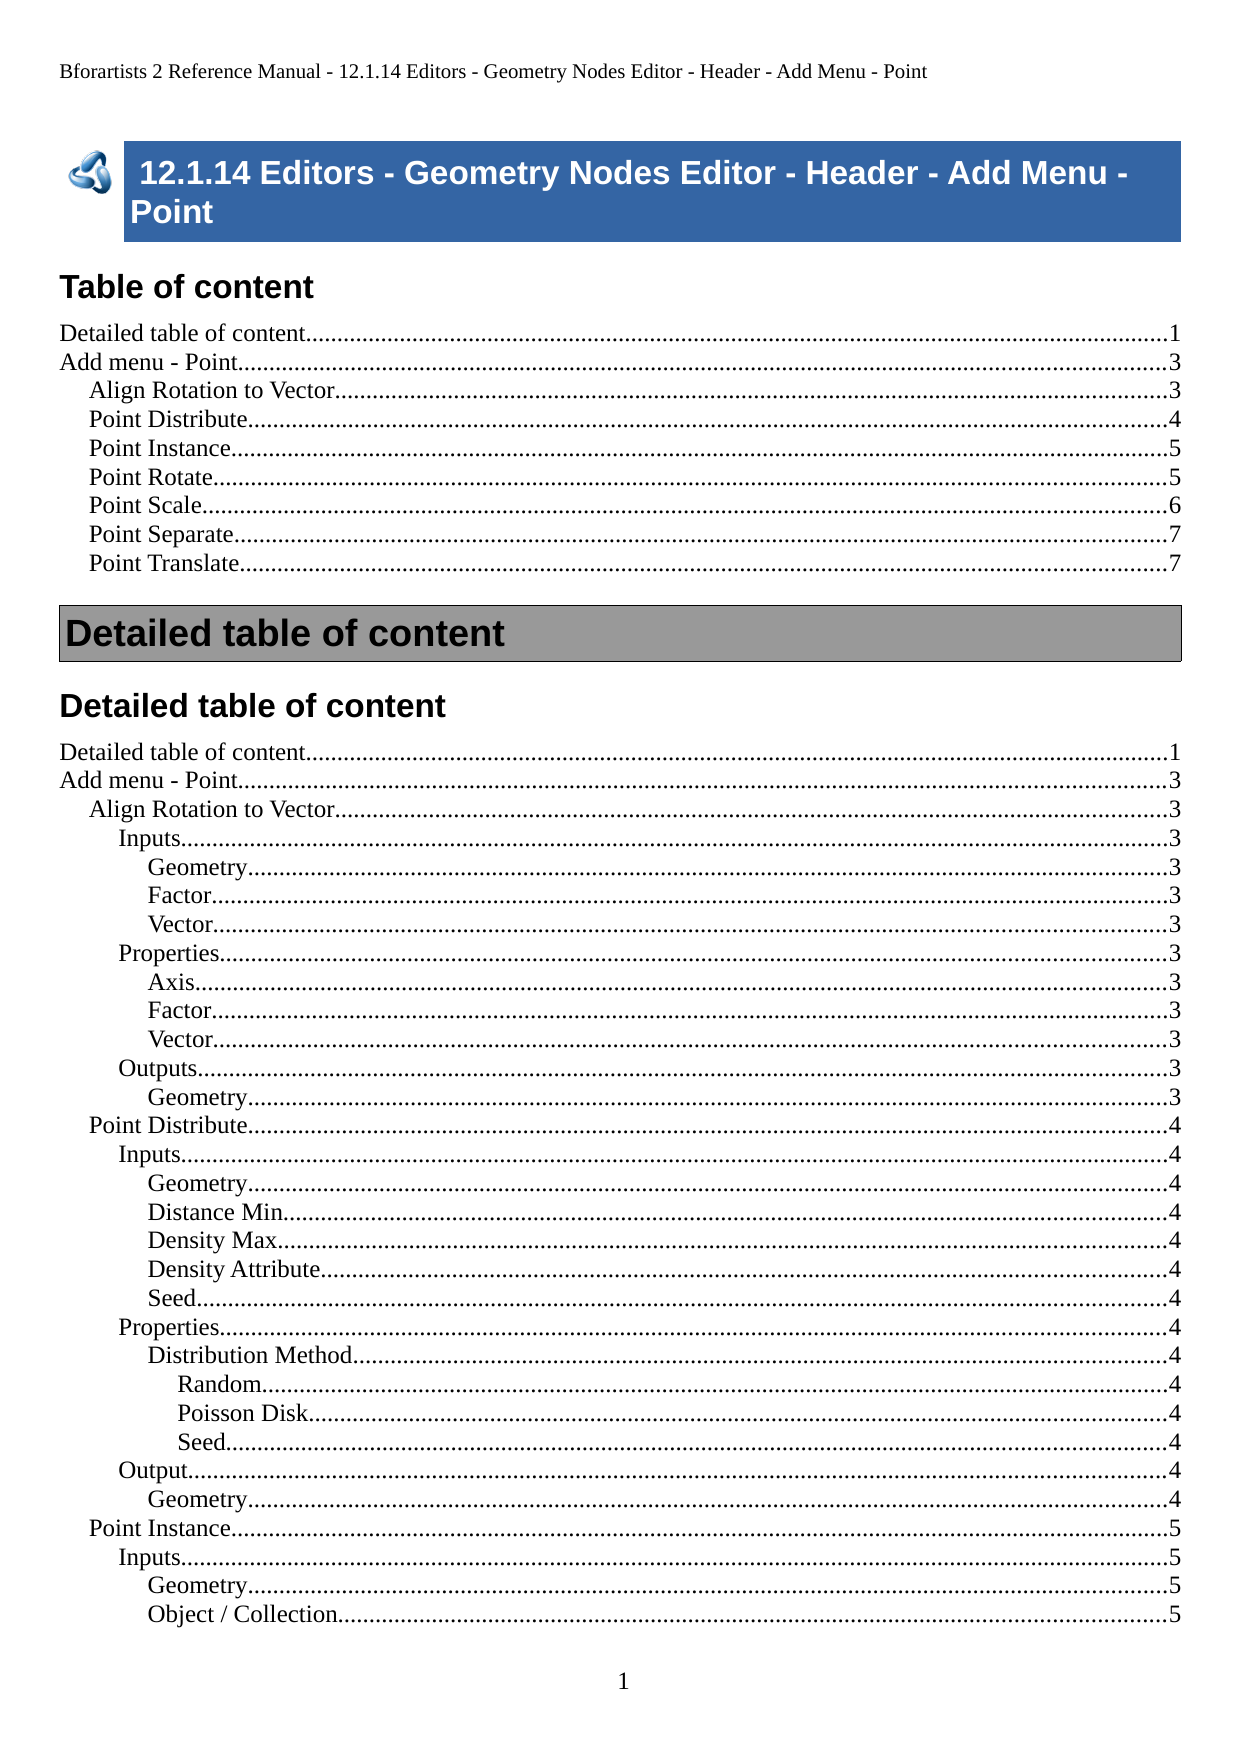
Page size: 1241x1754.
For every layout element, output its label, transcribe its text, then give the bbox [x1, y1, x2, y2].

table_header [59, 141, 124, 242]
subtitle Table of content [59, 267, 1181, 305]
text Point Translate 7 [88, 548, 1181, 577]
text Vector 3 [147, 1024, 1181, 1053]
table_header Detailed table of content [60, 606, 1181, 661]
text Add menu - Point 3 [59, 765, 1181, 794]
picture [65, 147, 114, 197]
subtitle Detailed table of content [59, 686, 1181, 724]
text Align Rotation to Vector 3 [88, 794, 1181, 823]
text Inputs 3 [118, 823, 1181, 852]
text Poisson Disk 4 [177, 1398, 1181, 1427]
text Detailed table of content 1 [59, 318, 1181, 347]
text Object / Collection 5 [147, 1599, 1181, 1628]
text Vector 3 [147, 909, 1181, 938]
text Seed 4 [147, 1283, 1181, 1312]
text Detailed table of content 1 [59, 737, 1181, 765]
text Properties 3 [118, 938, 1181, 967]
text Seed 4 [177, 1427, 1181, 1455]
text Output 4 [118, 1455, 1181, 1484]
text Density Max 4 [147, 1225, 1181, 1254]
text Point Rotate 5 [88, 462, 1181, 490]
text Align Rotation to Vector 3 [88, 375, 1181, 404]
text Point Distribute 4 [88, 404, 1181, 433]
text Distribution Method 4 [147, 1340, 1181, 1369]
text Properties 4 [118, 1312, 1181, 1340]
text Geometry 3 [147, 852, 1181, 880]
text Distance Min 4 [147, 1197, 1181, 1225]
text Point Instance 5 [88, 1513, 1181, 1542]
text Random 4 [177, 1369, 1181, 1398]
text Geometry 3 [147, 1082, 1181, 1110]
text Outputs 3 [118, 1053, 1181, 1082]
text Point Separate 7 [88, 519, 1181, 548]
text Density Attribute 4 [147, 1254, 1181, 1283]
table_header 12.1.14 Editors - Geometry Nodes Editor - Header - Add Menu - Point [124, 141, 1181, 242]
text Geometry 4 [147, 1484, 1181, 1513]
text Point Scale 6 [88, 490, 1181, 519]
text Point Instance 5 [88, 433, 1181, 462]
text Geometry 5 [147, 1570, 1181, 1599]
text Inputs 5 [118, 1542, 1181, 1570]
text Add menu - Point 3 [59, 347, 1181, 375]
text Factor 3 [147, 880, 1181, 909]
text Inputs 4 [118, 1139, 1181, 1168]
text Point Distribute 4 [88, 1110, 1181, 1139]
text Geometry 4 [147, 1168, 1181, 1197]
text Factor 3 [147, 995, 1181, 1024]
text Axis 3 [147, 967, 1181, 995]
